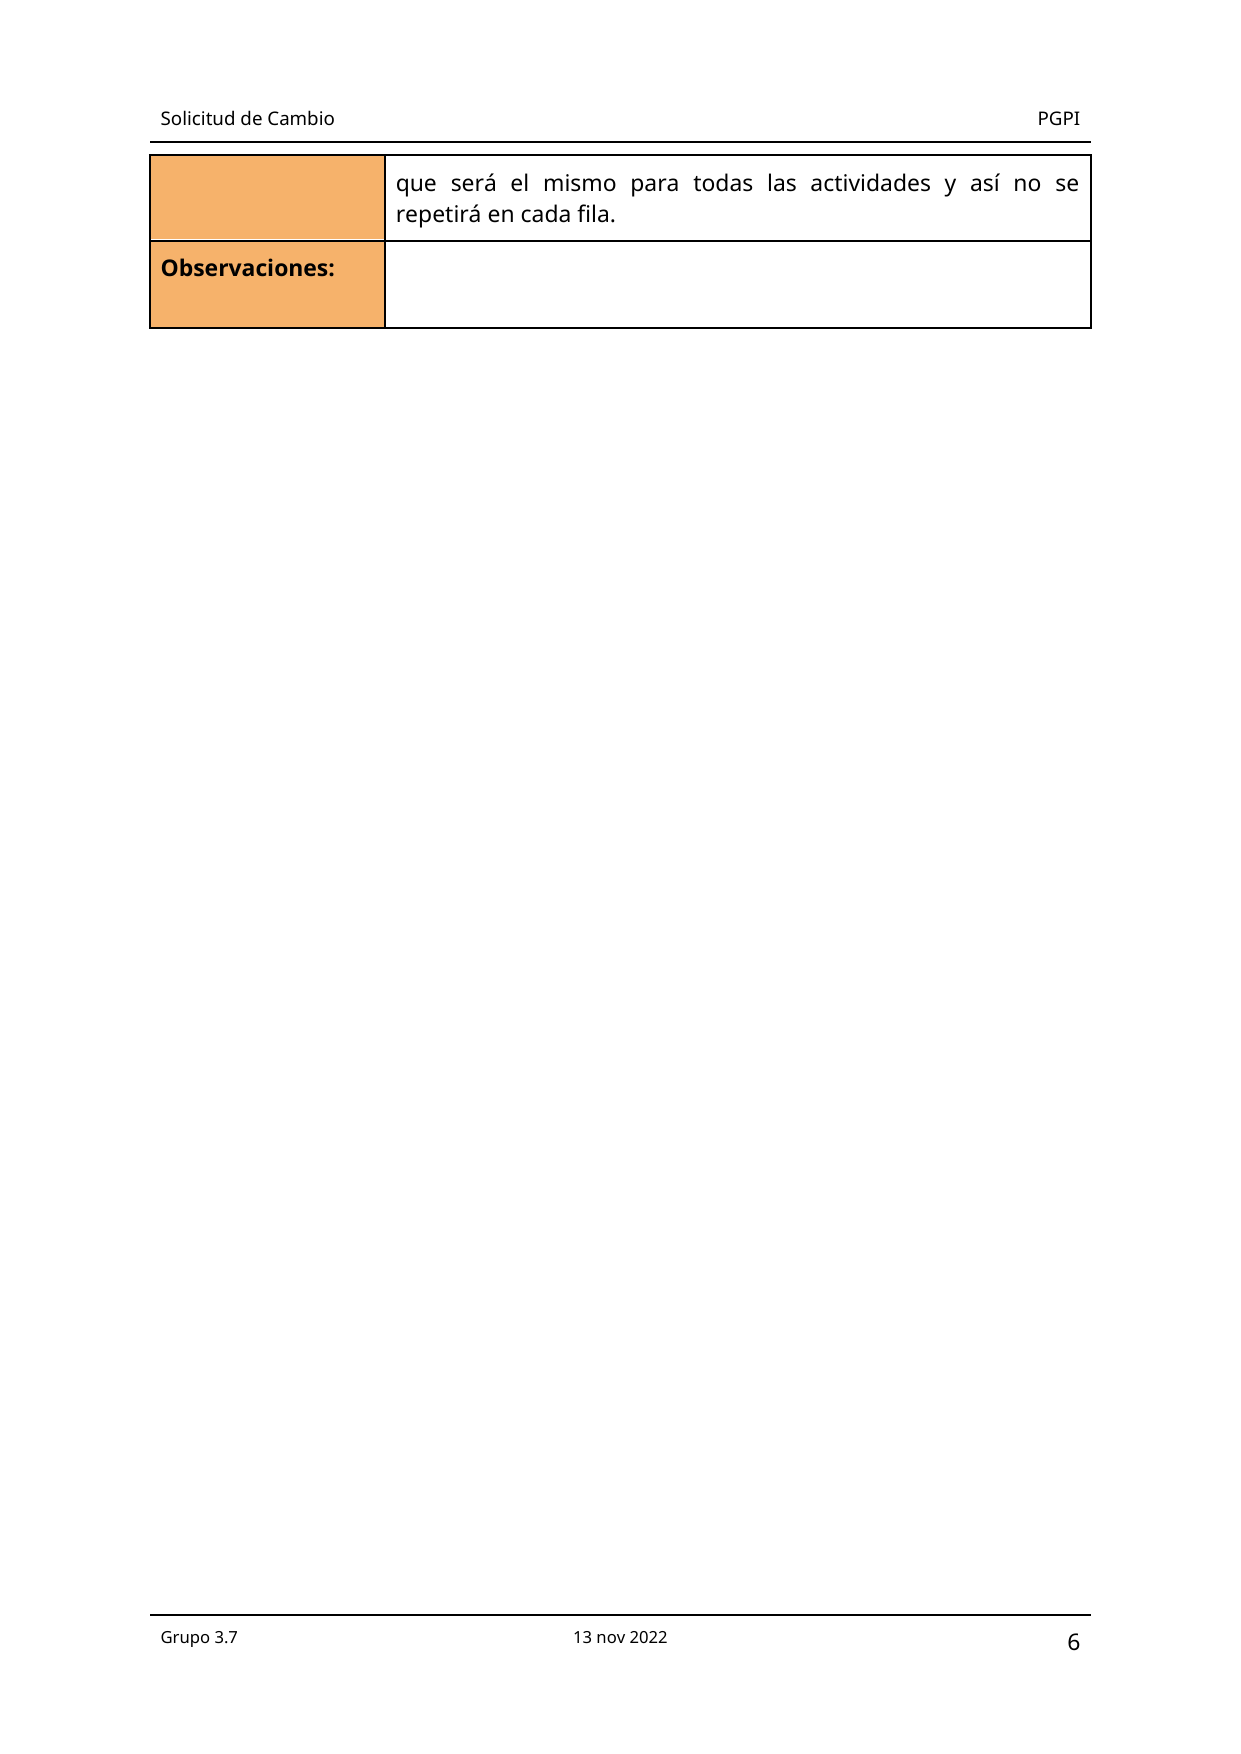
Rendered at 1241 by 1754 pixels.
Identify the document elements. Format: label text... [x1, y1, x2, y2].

table_cell Observaciones: [151, 242, 384, 327]
table_cell [151, 156, 384, 239]
table_cell que será el mismo para todas las actividades y así no se repetirá en cada fila. [386, 156, 1090, 239]
table_cell [386, 242, 1090, 327]
